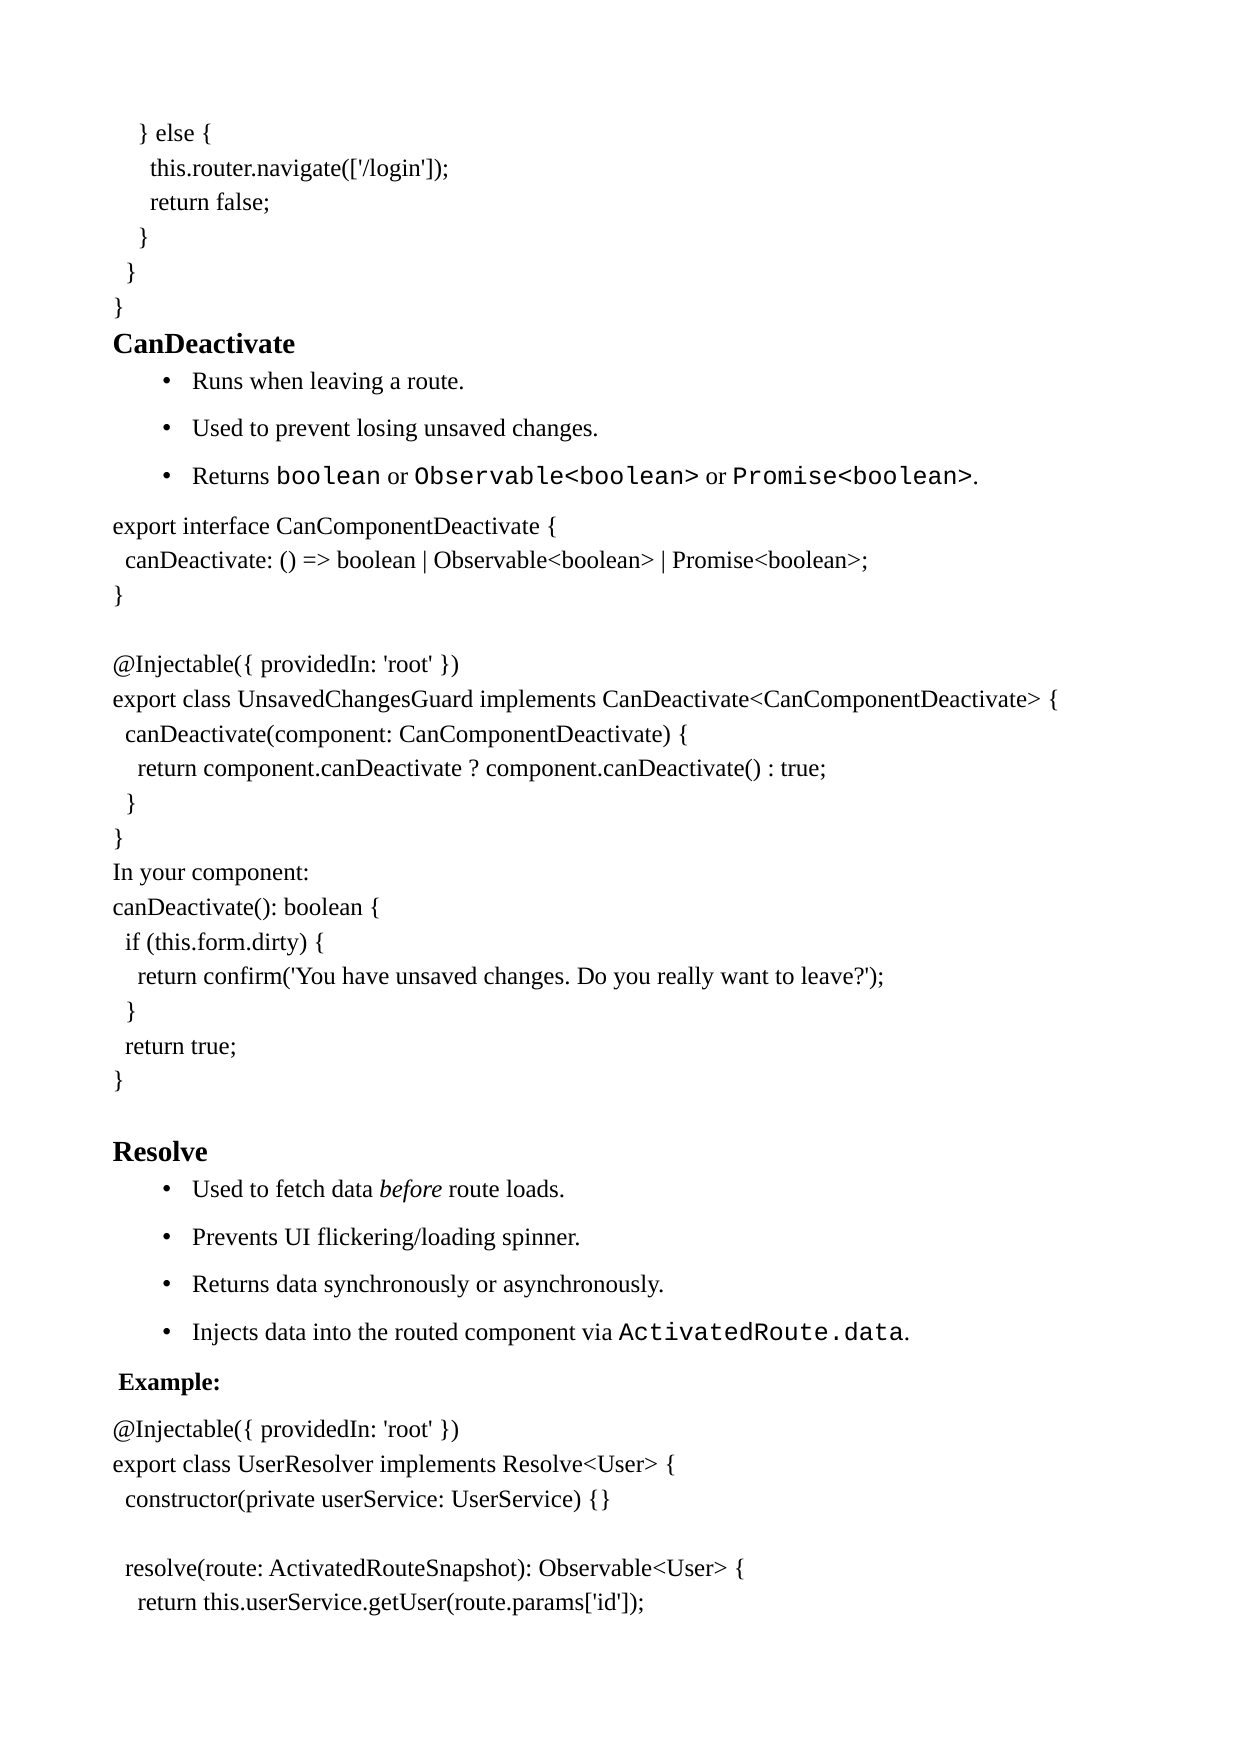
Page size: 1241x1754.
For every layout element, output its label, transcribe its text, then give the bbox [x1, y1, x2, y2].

text if (this.form.dirty) { [112, 927, 1134, 956]
list Used to fetch data before route loads. [162, 1174, 1122, 1203]
text return confirm('You have unsaved changes. Do you really want to leave?'); [112, 961, 1134, 990]
list Used to prevent losing unsaved changes. [162, 413, 1122, 442]
text } [112, 788, 1134, 817]
text this.router.navigate(['/login']); [112, 153, 1134, 182]
text } [112, 823, 1134, 851]
text constructor(private userService: UserService) {} [112, 1484, 1134, 1512]
text } [112, 996, 1134, 1025]
text Example: [118, 1367, 1122, 1396]
text } [112, 222, 1134, 251]
text export interface CanComponentDeactivate { [112, 511, 1134, 540]
text return false; [112, 187, 1134, 216]
list Injects data into the routed component via ActivatedRoute.data. [162, 1317, 1122, 1348]
text canDeactivate(): boolean { [112, 892, 1134, 921]
text return true; [112, 1031, 1134, 1059]
list Prevents UI flickering/loading spinner. [162, 1222, 1122, 1250]
text return this.userService.getUser(route.params['id']); [112, 1587, 1134, 1616]
text @Injectable({ providedIn: 'root' }) [112, 649, 1134, 678]
list Runs when leaving a route. [162, 366, 1122, 394]
text } [112, 1066, 1134, 1094]
text export class UserResolver implements Resolve<User> { [112, 1449, 1134, 1478]
list Returns boolean or Observable<boolean> or Promise<boolean>. [162, 461, 1122, 492]
text export class UnsavedChangesGuard implements CanDeactivate<CanComponentDeactivate> { [112, 684, 1134, 713]
text In your component: [112, 857, 1134, 886]
text canDeactivate: () => boolean | Observable<boolean> | Promise<boolean>; [112, 546, 1134, 574]
subtitle CanDeactivate [112, 326, 1134, 360]
subtitle Resolve [112, 1134, 1134, 1168]
text } [112, 580, 1134, 609]
text } [112, 257, 1134, 286]
list Returns data synchronously or asynchronously. [162, 1269, 1122, 1298]
text return component.canDeactivate ? component.canDeactivate() : true; [112, 753, 1134, 782]
text } else { [112, 118, 1134, 147]
text } [112, 292, 1134, 320]
text @Injectable({ providedIn: 'root' }) [112, 1414, 1134, 1443]
text resolve(route: ActivatedRouteSnapshot): Observable<User> { [112, 1553, 1134, 1581]
text canDeactivate(component: CanComponentDeactivate) { [112, 719, 1134, 747]
